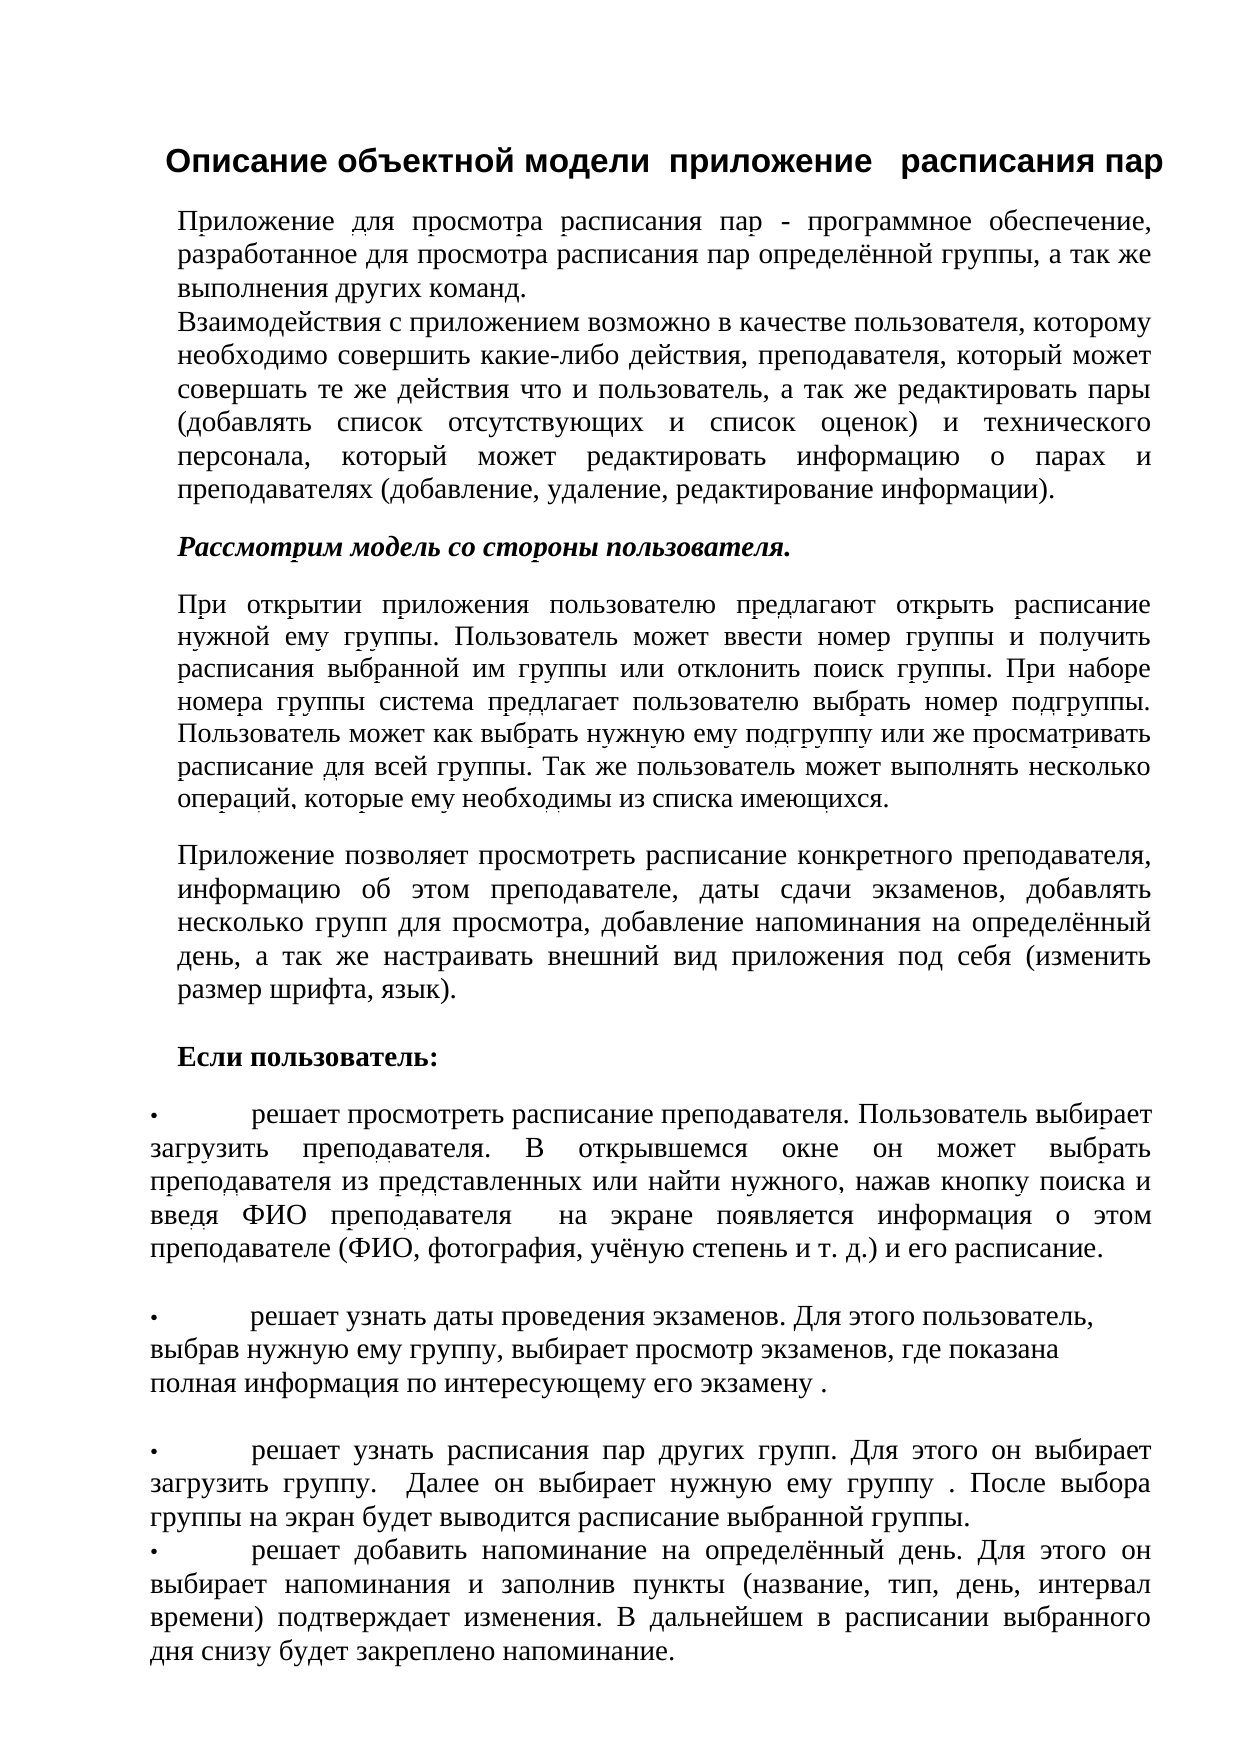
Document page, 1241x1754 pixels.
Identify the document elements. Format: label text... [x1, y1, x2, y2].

list решает узнать расписания пар других групп. Для этого он выбирает загрузить группу. Далее он выбирает нужную ему группу . После выбора группы на экран будет выводится расписание выбранной группы. [150, 1432, 1152, 1532]
text номера группы система предлагает пользователю выбрать номер подгруппы. [177, 681, 1152, 712]
text Взаимодействия с приложением возможно в качестве пользователя, которому необходимо совершить какие-либо действия, преподавателя, который может совершать те же действия что и пользователь, а так же редактировать пары (добавлять список отсутствующих и список оценок) и технического персонала, который может редактировать информацию о парах и преподавателях (добавление, удаление, редактирование информации). [177, 304, 1152, 505]
list решает просмотреть расписание преподавателя. Пользователь выбирает загрузить преподавателя. В открывшемся окне он может выбрать преподавателя из представленных или найти нужного, нажав кнопку поиска и введя ФИО преподавателя на экране появляется информация о этом преподавателе (ФИО, фотография, учёную степень и т. д.) и его расписание. [150, 1096, 1152, 1159]
text Приложение позволяет просмотреть расписание конкретного преподавателя, информацию об этом преподавателе, даты сдачи экзаменов, добавлять несколько групп для просмотра, добавление напоминания на определённый день, а так же настраивать внешний вид приложения под себя (изменить размер шрифта, язык). [177, 837, 1152, 1005]
list решает просмотреть расписание преподавателя. Пользователь выбирает загрузить преподавателя. В открывшемся окне он может выбрать преподавателя из представленных или найти нужного, нажав кнопку поиска и введя ФИО преподавателя на экране появляется информация о этом преподавателе (ФИО, фотография, учёную степень и т. д.) и его расписание. [150, 1194, 1152, 1264]
text Приложение для просмотра расписания пар - программное обеспечение, разработанное для просмотра расписания пар определённой группы, а так же выполнения других команд. [177, 203, 1152, 304]
text операций, которые ему необходимы из списка имеющихся. [177, 778, 1152, 813]
list решает добавить напоминание на определённый день. Для этого он выбирает напоминания и заполнив пункты (название, тип, день, интервал времени) подтверждает изменения. В дальнейшем в расписании выбранного дня снизу будет закреплено напоминание. [150, 1532, 1152, 1667]
text нужной ему группы. Пользователь может ввести номер группы и получить [177, 616, 1152, 647]
text Рассмотрим модель со стороны пользователя. [177, 529, 1152, 563]
text расписание для всей группы. Так же пользователь может выполнять несколько [177, 746, 1152, 777]
text расписания выбранной им группы или отклонить поиск группы. При наборе [177, 649, 1152, 680]
list решает узнать даты проведения экзаменов. Для этого пользователь, выбрав нужную ему группу, выбирает просмотр экзаменов, где показана полная информация по интересующему его экзамену . [150, 1298, 1152, 1398]
text Если пользователь: [177, 1039, 1152, 1072]
text Описание объектной модели приложение расписания пар [150, 141, 1179, 179]
list решает просмотреть расписание преподавателя. Пользователь выбирает загрузить преподавателя. В открывшемся окне он может выбрать преподавателя из представленных или найти нужного, нажав кнопку поиска и введя ФИО преподавателя на экране появляется информация о этом преподавателе (ФИО, фотография, учёную степень и т. д.) и его расписание. [150, 1161, 1152, 1193]
text Пользователь может как выбрать нужную ему подгруппу или же просматривать [177, 713, 1152, 744]
text При открытии приложения пользователю предлагают открыть расписание [177, 587, 1152, 615]
